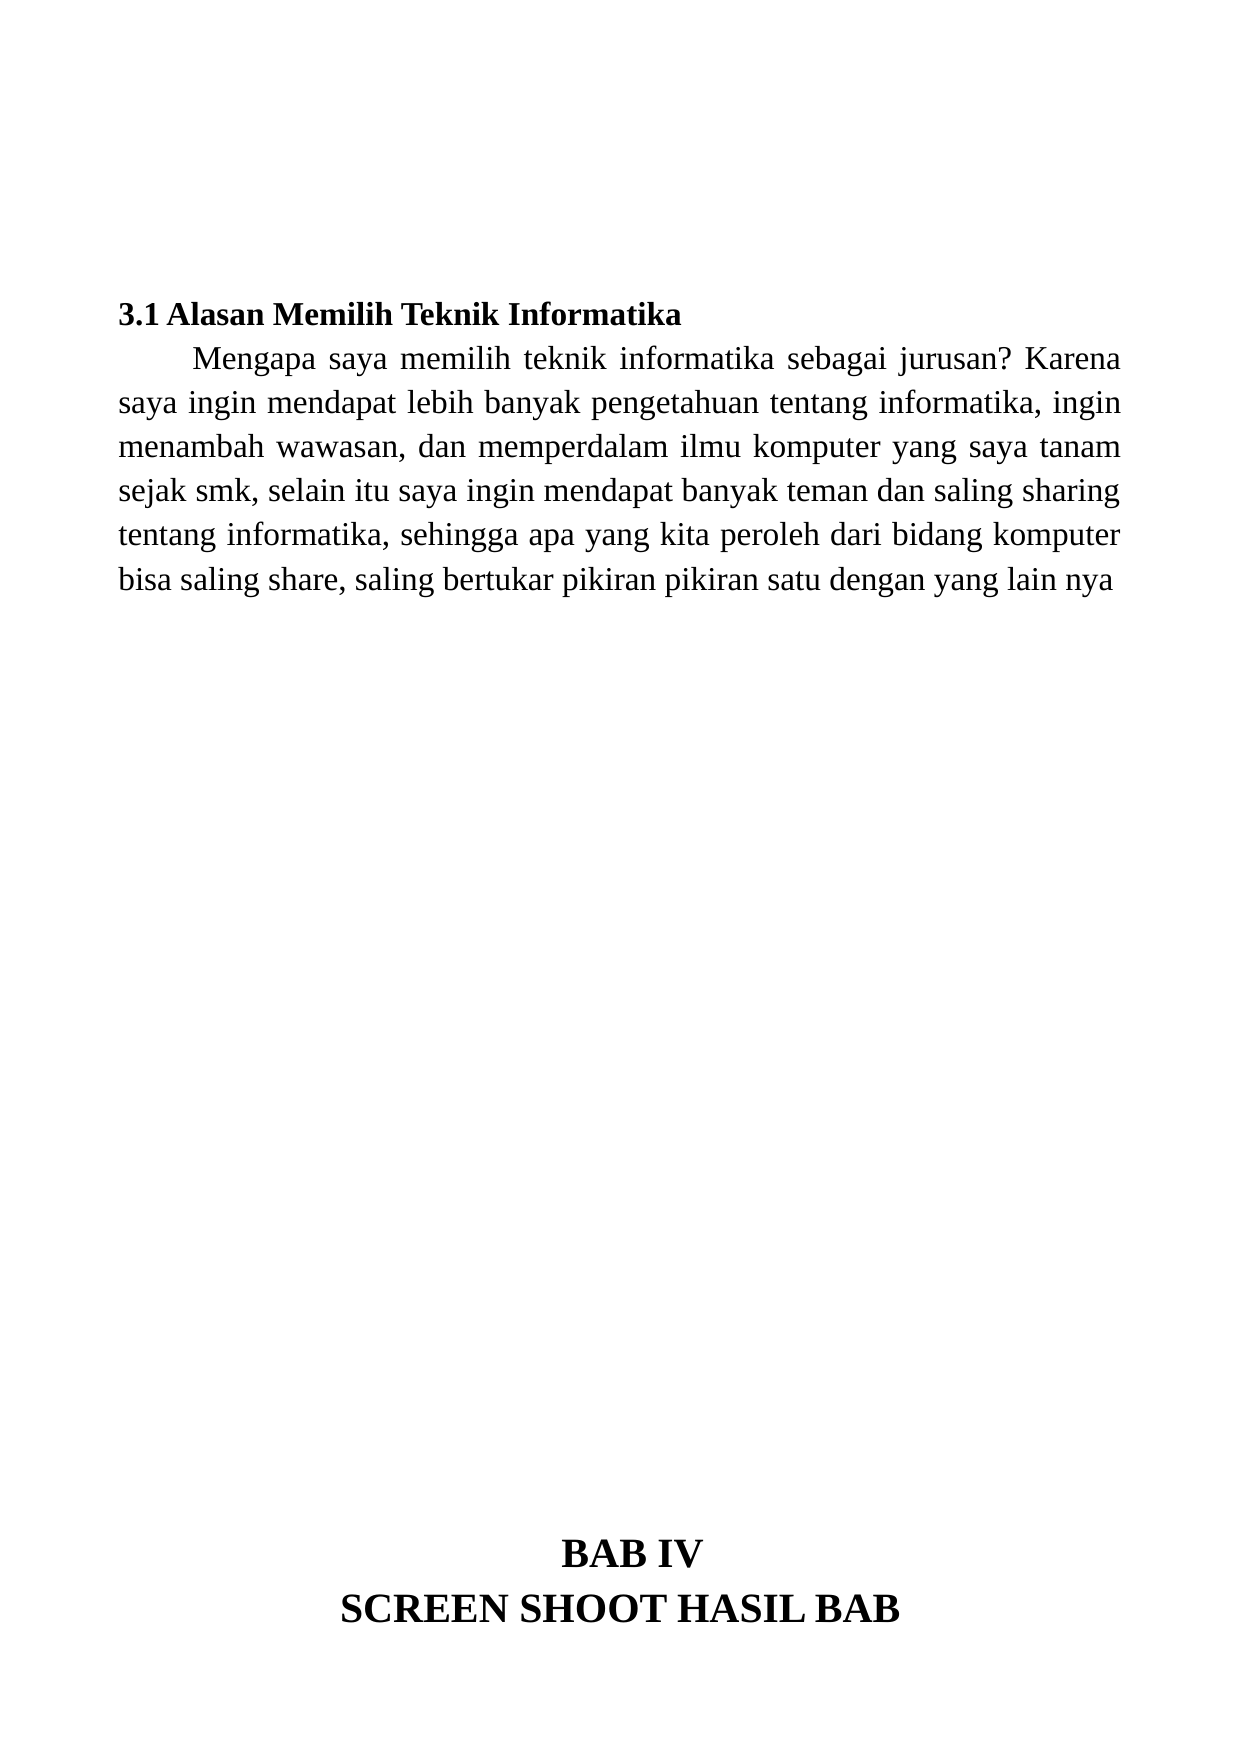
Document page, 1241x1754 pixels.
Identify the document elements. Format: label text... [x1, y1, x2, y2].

text Mengapa saya memilih teknik informatika sebagai jurusan? Karena saya ingin mendapat lebih banyak pengetahuan tentang informatika, ingin menambah wawasan, dan memperdalam ilmu komputer yang saya tanam sejak smk, selain itu saya ingin mendapat banyak teman dan saling sharing tentang informatika, sehingga apa yang kita peroleh dari bidang komputer bisa saling share, saling bertukar pikiran pikiran satu dengan yang lain nya [118, 338, 1122, 597]
text BAB IV [118, 1528, 1122, 1576]
text SCREEN SHOOT HASIL BAB [118, 1583, 1122, 1631]
text 3.1 Alasan Memilih Teknik Informatika [118, 294, 1122, 333]
